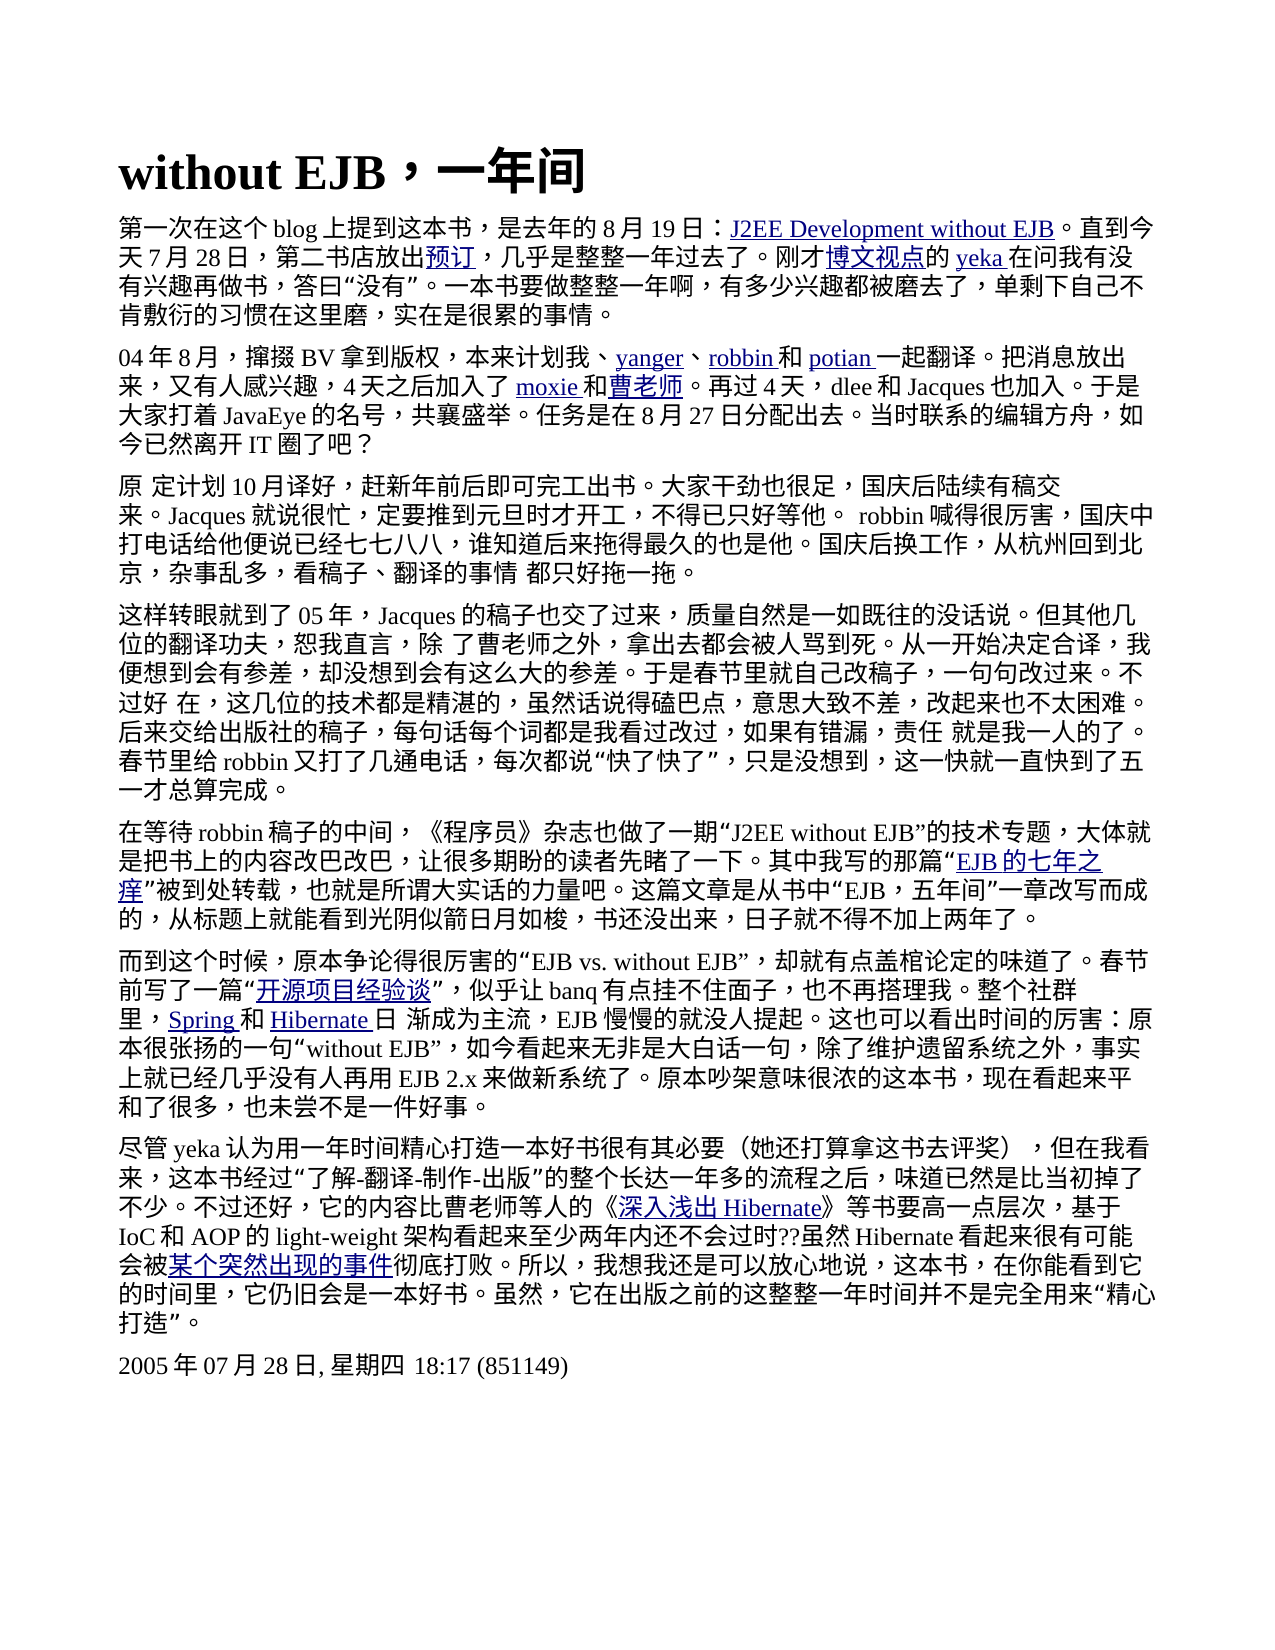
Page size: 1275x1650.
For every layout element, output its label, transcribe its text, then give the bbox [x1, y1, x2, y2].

text 原 定计划10月译好，赶新年前后即可完工出书。大家干劲也很足，国庆后陆续有稿交来。Jacques就说很忙，定要推到元旦时才开工，不得已只好等他。 robbin喊得很厉害，国庆中打电话给他便说已经七七八八，谁知道后来拖得最久的也是他。国庆后换工作，从杭州回到北京，杂事乱多，看稿子、翻译的事情 都只好拖一拖。 [118, 472, 1157, 589]
text 这样转眼就到了05年，Jacques的稿子也交了过来，质量自然是一如既往的没话说。但其他几位的翻译功夫，恕我直言，除 了曹老师之外，拿出去都会被人骂到死。从一开始决定合译，我便想到会有参差，却没想到会有这么大的参差。于是春节里就自己改稿子，一句句改过来。不过好 在，这几位的技术都是精湛的，虽然话说得磕巴点，意思大致不差，改起来也不太困难。后来交给出版社的稿子，每句话每个词都是我看过改过，如果有错漏，责任 就是我一人的了。春节里给robbin又打了几通电话，每次都说“快了快了”，只是没想到，这一快就一直快到了五一才总算完成。 [118, 601, 1157, 806]
text 2005年07月28日, 星期四 18:17 (851149) [118, 1351, 1157, 1381]
text 第一次在这个blog上提到这本书，是去年的8月19日：J2EE Development without EJB。直到今天7月28日，第二书店放出预订，几乎是整整一年过去了。刚才博文视点的yeka在问我有没有兴趣再做书，答曰“没有”。一本书要做整整一年啊，有多少兴趣都被磨去了，单剩下自己不肯敷衍的习惯在这里磨，实在是很累的事情。 [118, 214, 1157, 331]
text 在等待robbin稿子的中间，《程序员》杂志也做了一期“J2EE without EJB”的技术专题，大体就是把书上的内容改巴改巴，让很多期盼的读者先睹了一下。其中我写的那篇“EJB的七年之痒”被到处转载，也就是所谓大实话的力量吧。这篇文章是从书中“EJB，五年间”一章改写而成的，从标题上就能看到光阴似箭日月如梭，书还没出来，日子就不得不加上两年了。 [118, 818, 1157, 935]
text 而到这个时候，原本争论得很厉害的“EJB vs. without EJB”，却就有点盖棺论定的味道了。春节前写了一篇“开源项目经验谈”，似乎让banq有点挂不住面子，也不再搭理我。整个社群里，Spring和Hibernate日 渐成为主流，EJB慢慢的就没人提起。这也可以看出时间的厉害：原本很张扬的一句“without EJB”，如今看起来无非是大白话一句，除了维护遗留系统之外，事实上就已经几乎没有人再用EJB 2.x来做新系统了。原本吵架意味很浓的这本书，现在看起来平和了很多，也未尝不是一件好事。 [118, 947, 1157, 1122]
text 尽管yeka认为用一年时间精心打造一本好书很有其必要（她还打算拿这书去评奖），但在我看来，这本书经过“了解-翻译-制作-出版”的整个长达一年多的流程之后，味道已然是比当初掉了不少。不过还好，它的内容比曹老师等人的《深入浅出Hibernate》等书要高一点层次，基于IoC和AOP的light-weight架构看起来至少两年内还不会过时??虽然Hibernate看起来很有可能会被某个突然出现的事件彻底打败。所以，我想我还是可以放心地说，这本书，在你能看到它的时间里，它仍旧会是一本好书。虽然，它在出版之前的这整整一年时间并不是完全用来“精心打造”。 [118, 1135, 1157, 1339]
text 04年8月，撺掇BV拿到版权，本来计划我、yanger、robbin和potian一起翻译。把消息放出来，又有人感兴趣，4天之后加入了moxie和曹老师。再过4天，dlee和Jacques也加入。于是大家打着JavaEye的名号，共襄盛举。任务是在8月27日分配出去。当时联系的编辑方舟，如今已然离开IT圈了吧？ [118, 343, 1157, 460]
subtitle without EJB，一年间 [118, 143, 1157, 201]
